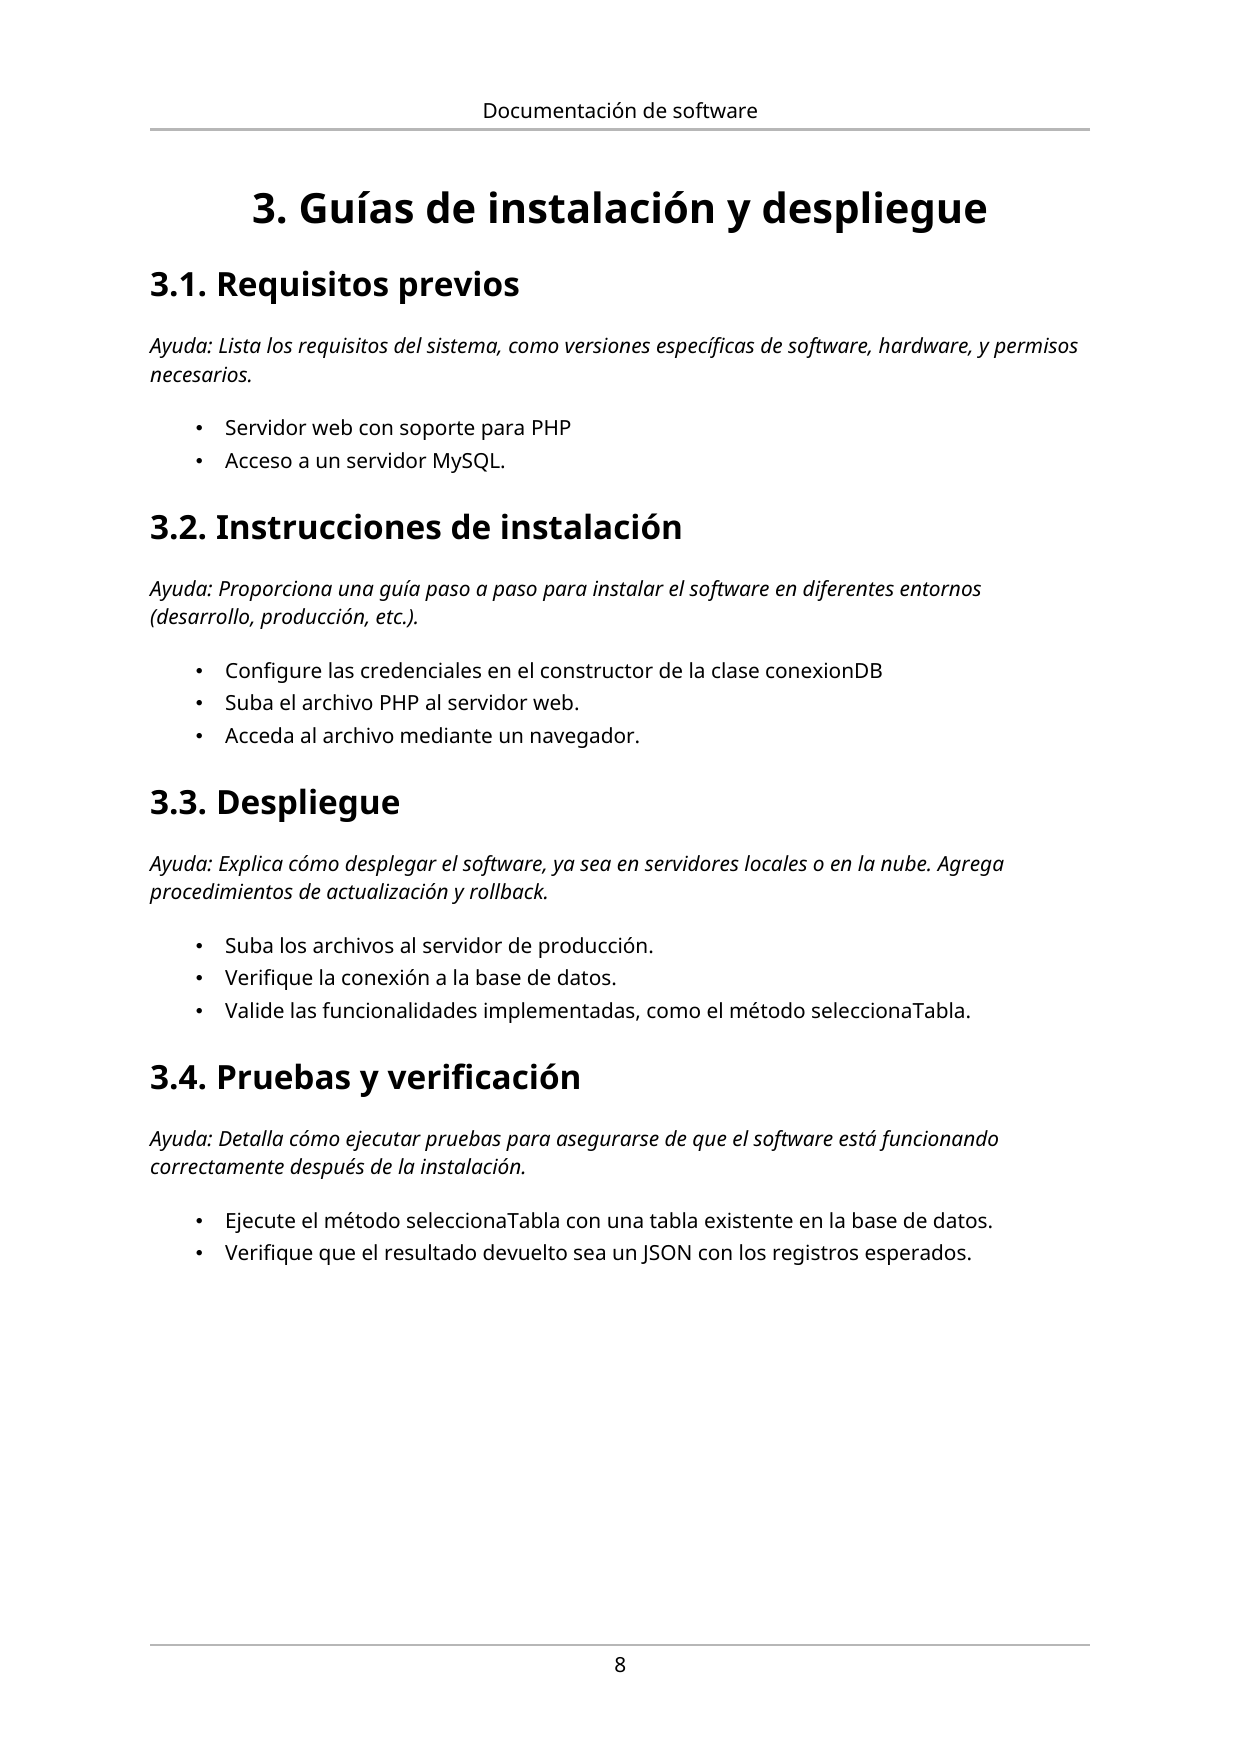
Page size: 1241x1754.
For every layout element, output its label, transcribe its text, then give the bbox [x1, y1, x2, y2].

subtitle 3. Guías de instalación y despliegue [150, 179, 1090, 236]
list Verifique la conexión a la base de datos. [196, 963, 1090, 992]
list Configure las credenciales en el constructor de la clase conexionDB [196, 656, 1090, 684]
list Acceda al archivo mediante un navegador. [196, 721, 1090, 749]
list Ejecute el método seleccionaTabla con una tabla existente en la base de datos. [196, 1206, 1090, 1234]
subtitle 3.3. Despliegue [150, 778, 1090, 824]
text Ayuda: Proporciona una guía paso a paso para instalar el software en diferentes entornos (desarrollo, producción, etc.). [150, 574, 1090, 631]
text Ayuda: Detalla cómo ejecutar pruebas para asegurarse de que el software está funcionando correctamente después de la instalación. [150, 1124, 1090, 1181]
list Servidor web con soporte para PHP [196, 413, 1090, 442]
list Acceso a un servidor MySQL. [196, 446, 1090, 474]
subtitle 3.1. Requisitos previos [150, 261, 1090, 306]
list Suba los archivos al servidor de producción. [196, 931, 1090, 959]
subtitle 3.2. Instrucciones de instalación [150, 503, 1090, 549]
text Ayuda: Lista los requisitos del sistema, como versiones específicas de software, hardware, y permisos necesarios. [150, 331, 1090, 388]
list Valide las funcionalidades implementadas, como el método seleccionaTabla. [196, 996, 1090, 1024]
text Ayuda: Explica cómo desplegar el software, ya sea en servidores locales o en la nube. Agrega procedimientos de actualización y rollback. [150, 849, 1090, 906]
list Suba el archivo PHP al servidor web. [196, 688, 1090, 717]
list Verifique que el resultado devuelto sea un JSON con los registros esperados. [196, 1238, 1090, 1267]
subtitle 3.4. Pruebas y verificación [150, 1054, 1090, 1099]
